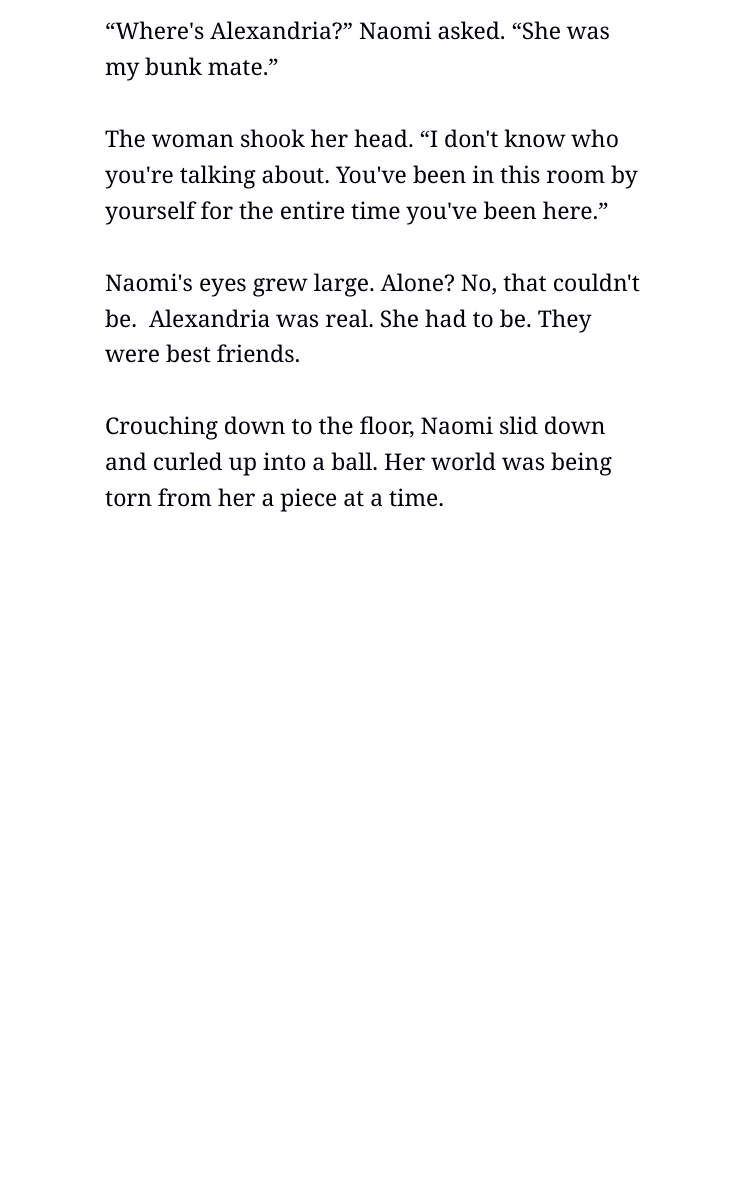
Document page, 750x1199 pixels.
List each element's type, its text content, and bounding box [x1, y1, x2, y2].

text Naomi's eyes grew large. Alone? No, that couldn't be. Alexandria was real. She had to be. They were best friends. [105, 267, 645, 370]
text Crouching down to the floor, Naomi slid down and curled up into a ball. Her world was being torn from her a piece at a time. [105, 410, 645, 513]
text The woman shook her head. “I don't know who you're talking about. You've been in this room by yourself for the entire time you've been here.” [105, 123, 645, 226]
text “Where's Alexandria?” Naomi asked. “She was my bunk mate.” [105, 15, 645, 82]
